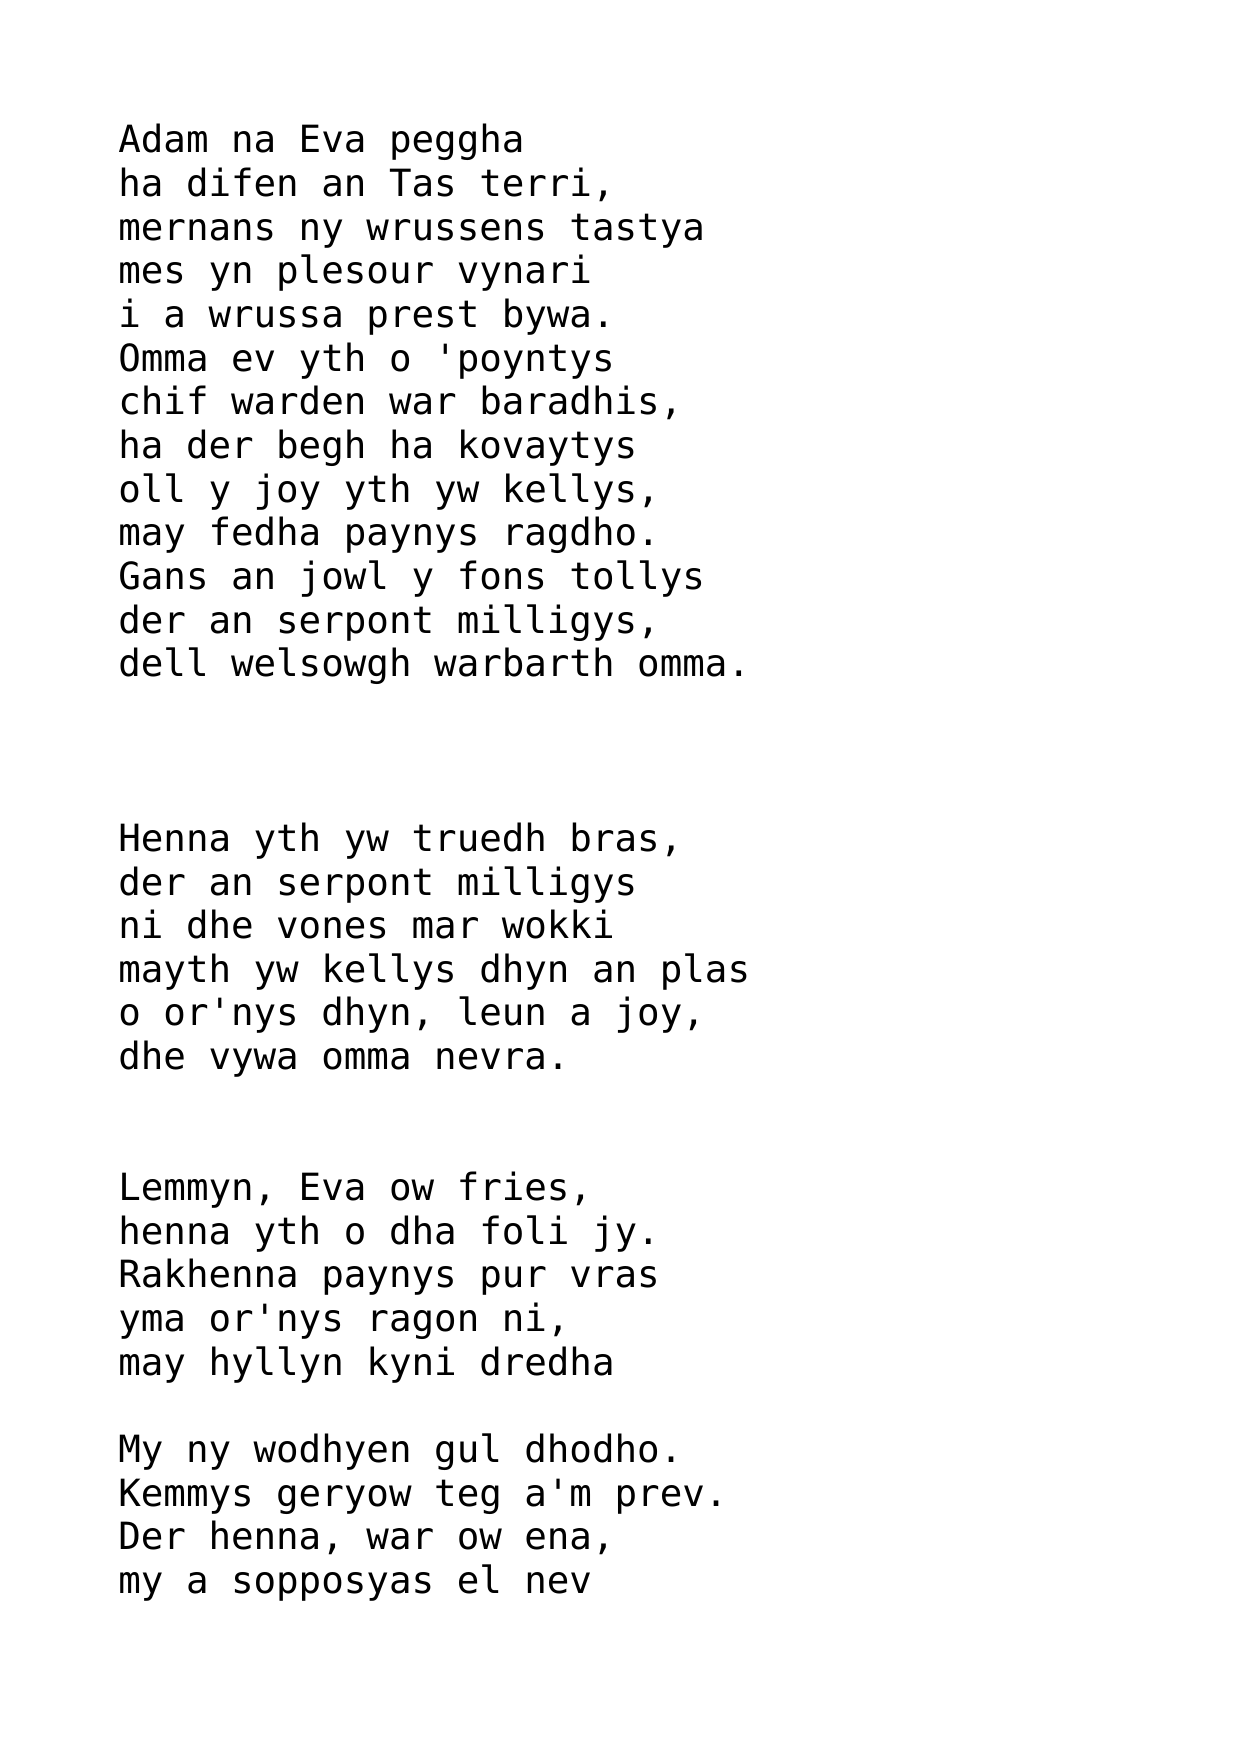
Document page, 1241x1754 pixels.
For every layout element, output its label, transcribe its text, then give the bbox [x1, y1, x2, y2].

text dhe vywa omma nevra. [118, 1035, 1122, 1078]
text yma or'nys ragon ni, [118, 1297, 1122, 1340]
text Adam na Eva peggha [118, 118, 1122, 162]
text oll y joy yth yw kellys, [118, 467, 1122, 511]
text ha difen an Tas terri, [118, 162, 1122, 205]
text der an serpont milligys [118, 860, 1122, 904]
text Rakhenna paynys pur vras [118, 1253, 1122, 1297]
text Omma ev yth o 'poyntys [118, 336, 1122, 380]
text chif warden war baradhis, [118, 380, 1122, 424]
text ni dhe vones mar wokki [118, 904, 1122, 947]
text o or'nys dhyn, leun a joy, [118, 991, 1122, 1035]
text henna yth o dha foli jy. [118, 1209, 1122, 1253]
text may hyllyn kyni dredha [118, 1340, 1122, 1384]
text Der henna, war ow ena, [118, 1515, 1122, 1558]
text Henna yth yw truedh bras, [118, 816, 1122, 860]
text Lemmyn, Eva ow fries, [118, 1166, 1122, 1209]
text ha der begh ha kovaytys [118, 424, 1122, 467]
text My ny wodhyen gul dhodho. [118, 1427, 1122, 1471]
text my a sopposyas el nev [118, 1558, 1122, 1602]
text mayth yw kellys dhyn an plas [118, 947, 1122, 991]
text Gans an jowl y fons tollys [118, 554, 1122, 598]
text mernans ny wrussens tastya [118, 205, 1122, 249]
text dell welsowgh warbarth omma. [118, 642, 1122, 686]
text mes yn plesour vynari [118, 249, 1122, 293]
text Kemmys geryow teg a'm prev. [118, 1471, 1122, 1515]
text i a wrussa prest bywa. [118, 293, 1122, 336]
text der an serpont milligys, [118, 598, 1122, 642]
text may fedha paynys ragdho. [118, 511, 1122, 554]
